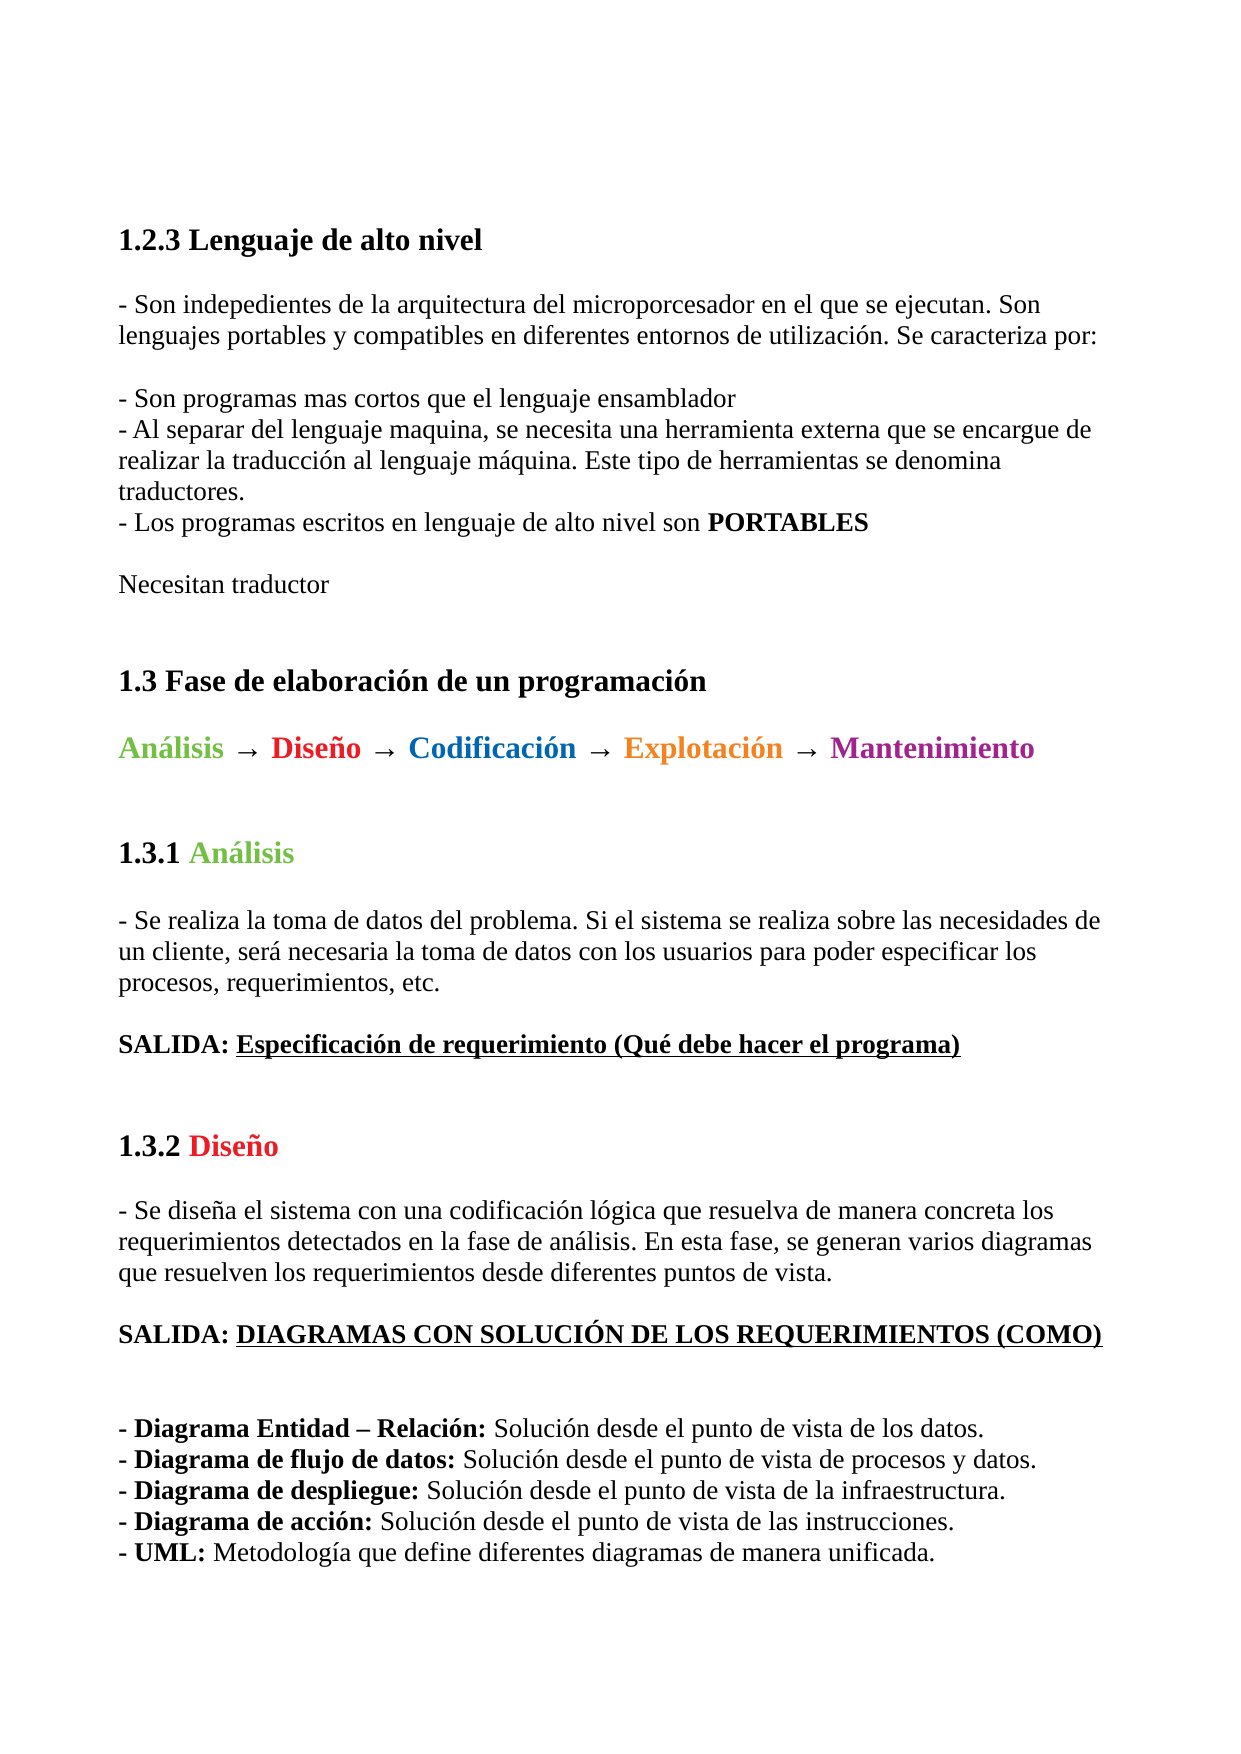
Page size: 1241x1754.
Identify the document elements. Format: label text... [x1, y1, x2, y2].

text - Al separar del lenguaje maquina, se necesita una herramienta externa que se encargue de realizar la traducción al lenguaje máquina. Este tipo de herramientas se denomina traductores. [118, 413, 1122, 506]
text Análisis → Diseño → Codificación → Explotación → Mantenimiento [118, 729, 1122, 765]
text SALIDA: Especificación de requerimiento (Qué debe hacer el programa) [118, 1028, 1122, 1060]
text 1.2.3 Lenguaje de alto nivel [118, 221, 1122, 257]
text 1.3.1 Análisis [118, 834, 1122, 870]
text - UML: Metodología que define diferentes diagramas de manera unificada. [118, 1536, 1122, 1568]
text - Los programas escritos en lenguaje de alto nivel son PORTABLES [118, 506, 1122, 537]
text - Se realiza la toma de datos del problema. Si el sistema se realiza sobre las necesidades de un cliente, será necesaria la toma de datos con los usuarios para poder especificar los procesos, requerimientos, etc. [118, 904, 1122, 997]
text - Diagrama de flujo de datos: Solución desde el punto de vista de procesos y datos. [118, 1443, 1122, 1474]
text - Diagrama de despliegue: Solución desde el punto de vista de la infraestructura. [118, 1474, 1122, 1505]
text - Diagrama Entidad – Relación: Solución desde el punto de vista de los datos. [118, 1412, 1122, 1443]
text - Diagrama de acción: Solución desde el punto de vista de las instrucciones. [118, 1505, 1122, 1536]
text 1.3 Fase de elaboración de un programación [118, 662, 1122, 698]
text SALIDA: DIAGRAMAS CON SOLUCIÓN DE LOS REQUERIMIENTOS (COMO) [118, 1318, 1122, 1349]
text 1.3.2 Diseño [118, 1127, 1122, 1163]
text - Son programas mas cortos que el lenguaje ensamblador [118, 382, 1122, 413]
text Necesitan traductor [118, 568, 1122, 600]
text - Son indepedientes de la arquitectura del microporcesador en el que se ejecutan. Son lenguajes portables y compatibles en diferentes entornos de utilización. Se caracteriza por: [118, 288, 1122, 351]
text - Se diseña el sistema con una codificación lógica que resuelva de manera concreta los requerimientos detectados en la fase de análisis. En esta fase, se generan varios diagramas que resuelven los requerimientos desde diferentes puntos de vista. [118, 1194, 1122, 1287]
